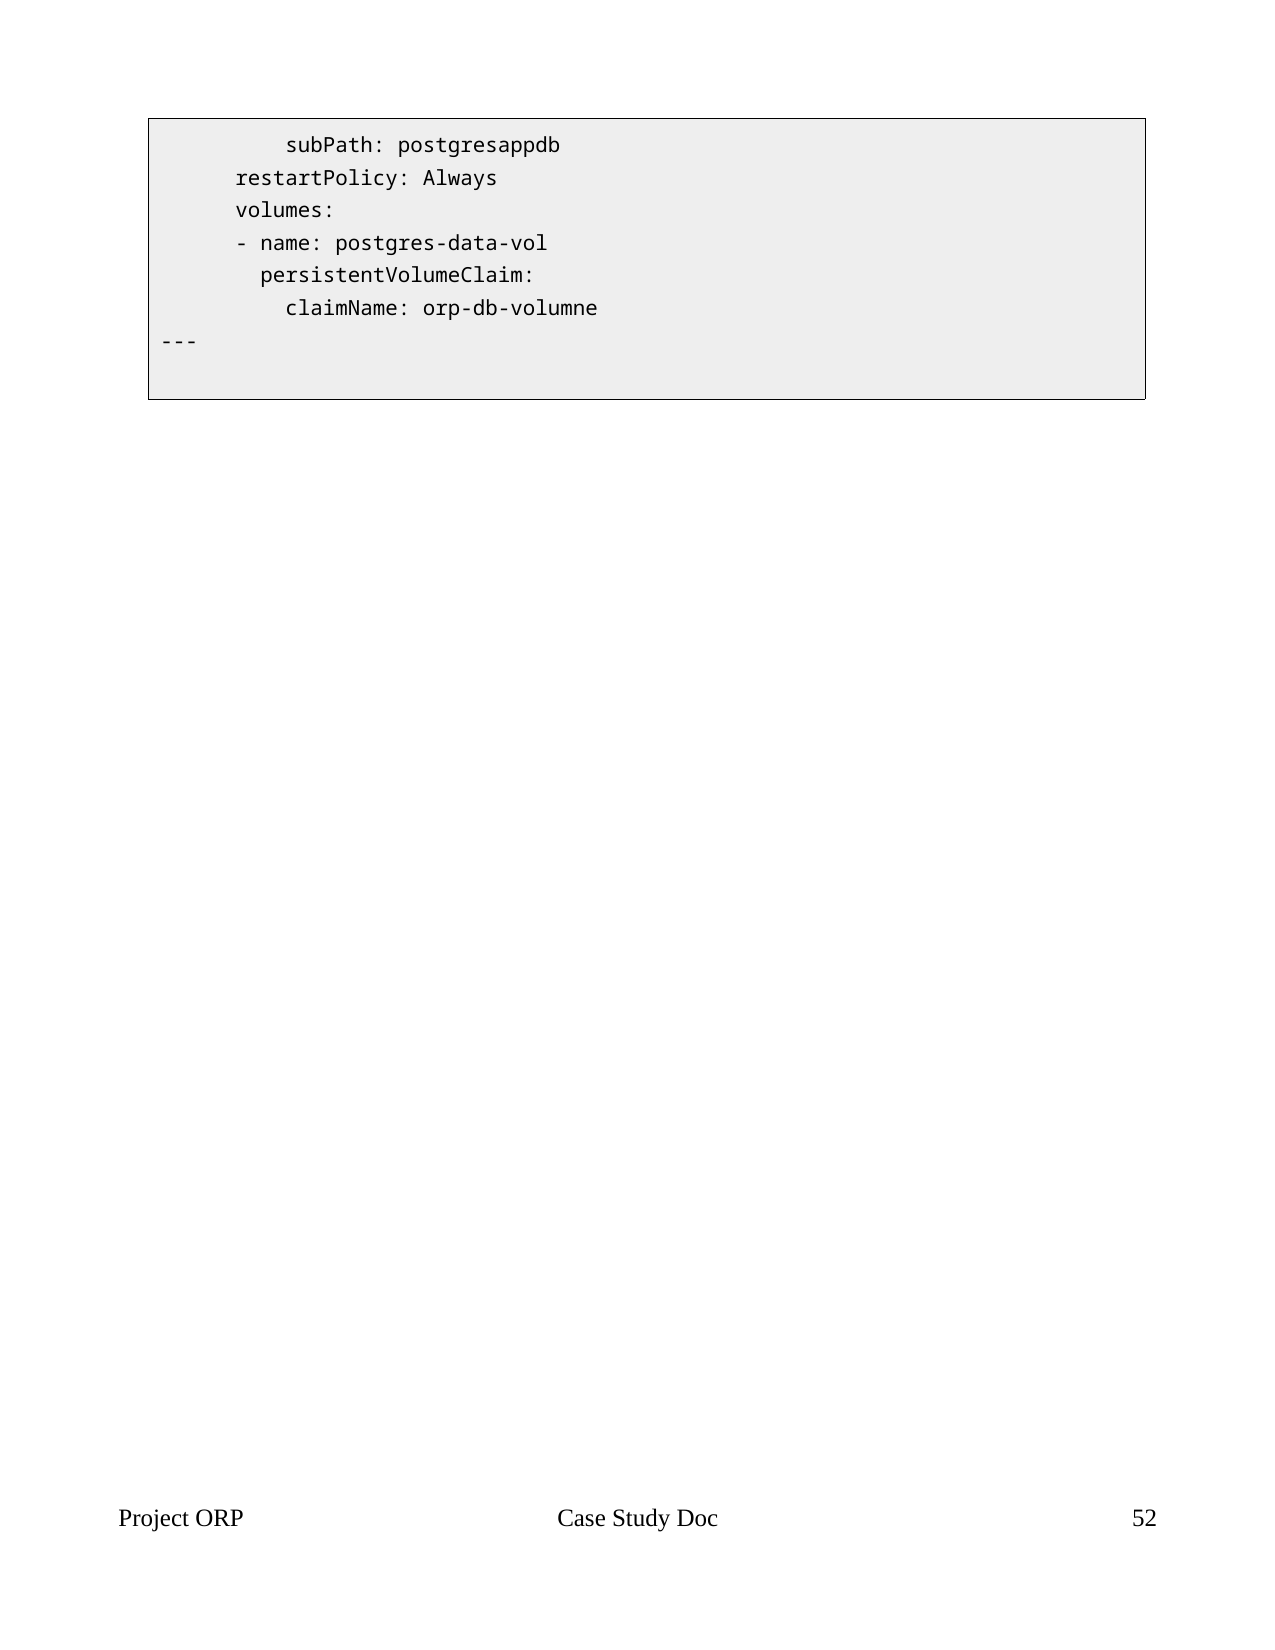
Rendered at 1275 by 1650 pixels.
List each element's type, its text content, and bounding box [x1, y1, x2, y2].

text persistentVolumeClaim: [149, 248, 1145, 281]
text volumes: [149, 183, 1145, 216]
text claimName: orp-db-volumne [149, 281, 1145, 314]
text subPath: postgresappdb [149, 119, 1145, 151]
text restartPolicy: Always [149, 151, 1145, 183]
text - name: postgres-data-vol [149, 216, 1145, 248]
text --- [149, 314, 1145, 346]
